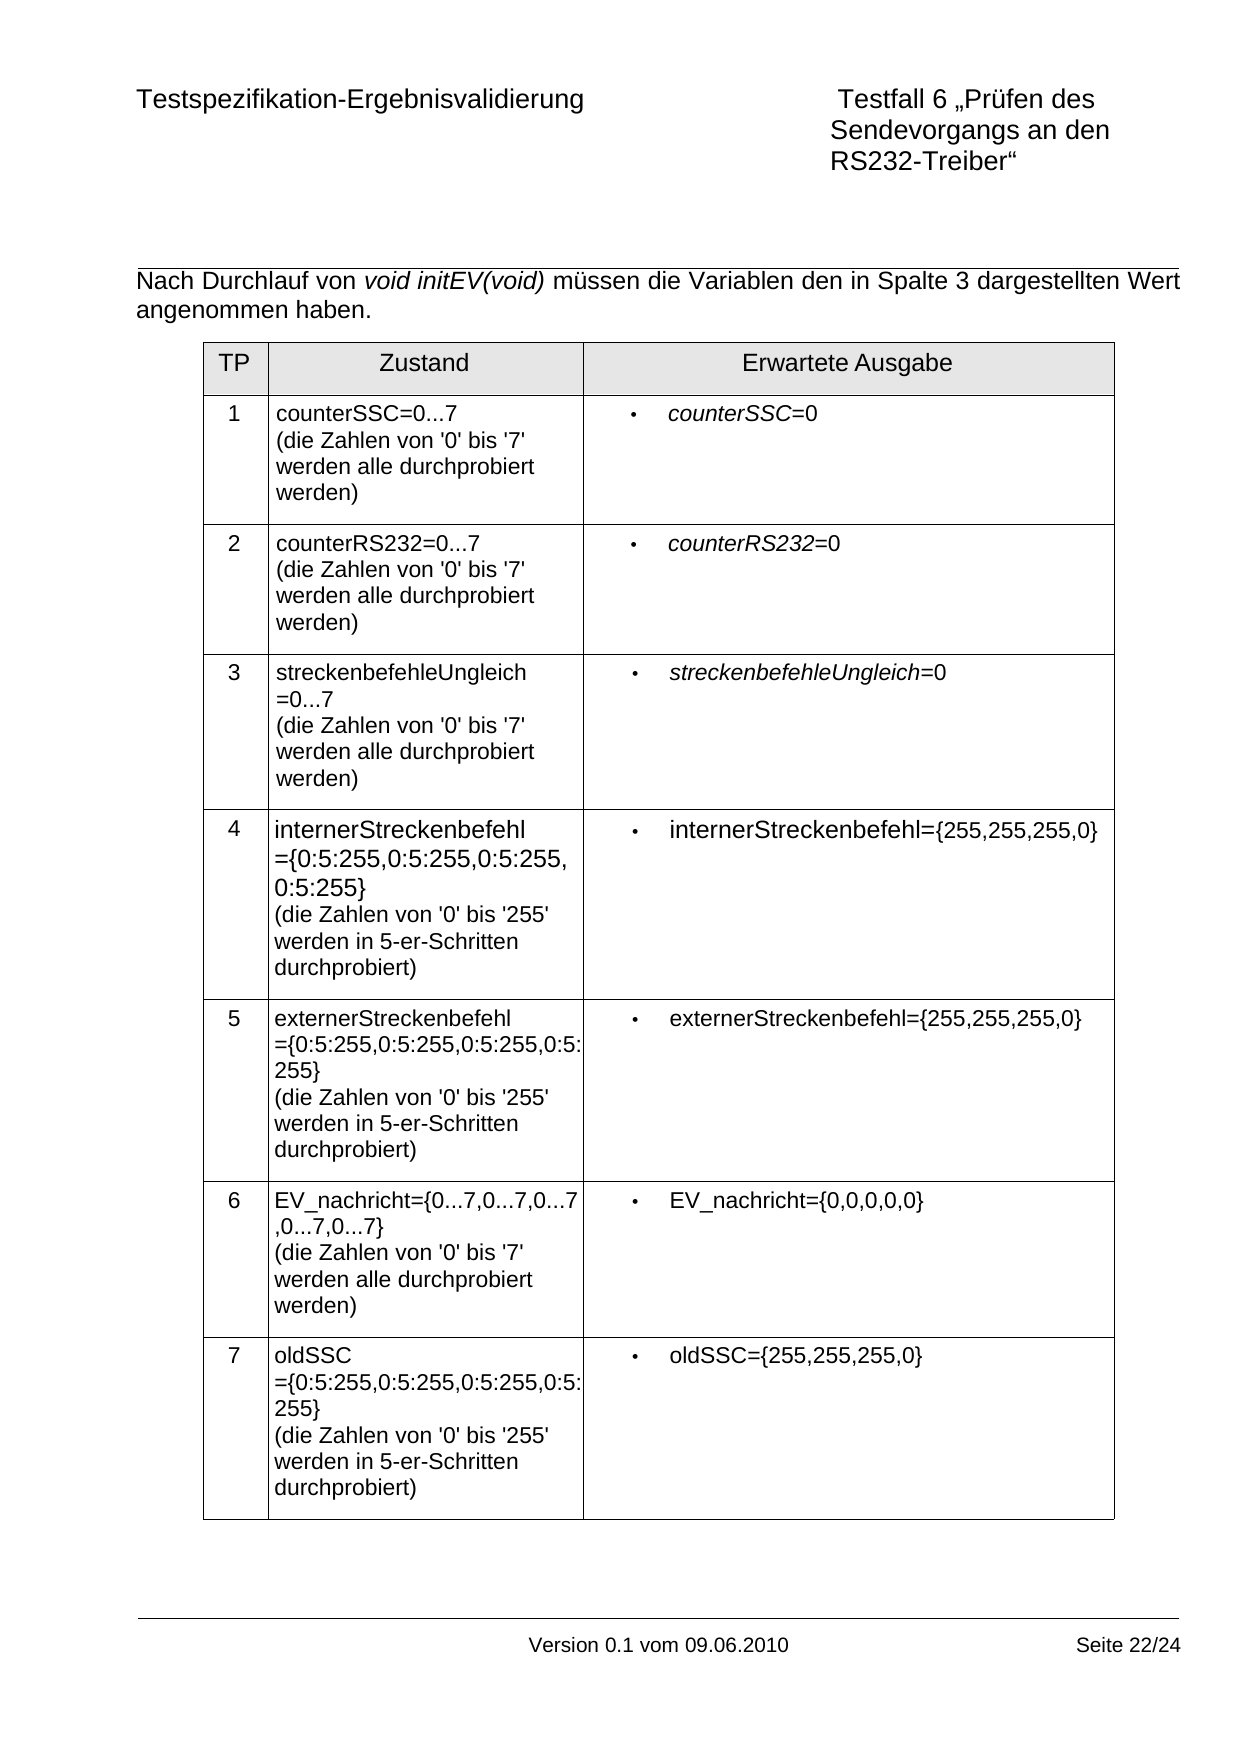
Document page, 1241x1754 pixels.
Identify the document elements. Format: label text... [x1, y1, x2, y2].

table_header TP [204, 343, 268, 394]
table_cell internerStreckenbefehl={255,255,255,0} [584, 810, 1114, 999]
table_cell streckenbefehleUngleich =0...7 (die Zahlen von '0' bis '7' werden alle durchprobiert werden) [269, 655, 583, 809]
table_cell externerStreckenbefehl ={0:5:255,0:5:255,0:5:255,0:5:255} (die Zahlen von '0' bis '255' werden in 5-er-Schritten durchprobiert) [269, 1000, 583, 1181]
text Während des Testdurchlaufs werden die in Tabelle 6 dargestellten Rückgabewerte erwartet. Die in Spalte 2 aufgelisteten Zustände werden vor der Methode void initEV(void) definiert. Nach Durchlauf von void initEV(void) müssen die Variablen den in Spalte 3 dargestellten Wert angenommen haben. [136, 289, 1181, 323]
table_cell streckenbefehleUngleich=0 [584, 655, 1114, 809]
table_cell 2 [204, 525, 268, 653]
table_header Erwartete Ausgabe [584, 343, 1114, 394]
table_cell 1 [204, 396, 268, 524]
table_cell counterRS232=0...7 (die Zahlen von '0' bis '7' werden alle durchprobiert werden) [269, 525, 583, 653]
table_cell 6 [204, 1182, 268, 1337]
table_cell oldSSC ={0:5:255,0:5:255,0:5:255,0:5:255} (die Zahlen von '0' bis '255' werden in 5-er-Schritten durchprobiert) [269, 1338, 583, 1519]
table_cell EV_nachricht={0...7,0...7,0...7,0...7,0...7} (die Zahlen von '0' bis '7' werden alle durchprobiert werden) [269, 1182, 583, 1337]
table_cell externerStreckenbefehl={255,255,255,0} [584, 1000, 1114, 1181]
table_cell 4 [204, 810, 268, 999]
table_cell oldSSC={255,255,255,0} [584, 1338, 1114, 1519]
table_cell counterSSC=0...7 (die Zahlen von '0' bis '7' werden alle durchprobiert werden) [269, 396, 583, 524]
table_cell 5 [204, 1000, 268, 1181]
table_cell EV_nachricht={0,0,0,0,0} [584, 1182, 1114, 1337]
table_cell 3 [204, 655, 268, 809]
table_header Zustand [269, 343, 583, 394]
table_cell counterSSC=0 [584, 396, 1114, 524]
table_cell counterRS232=0 [584, 525, 1114, 653]
table_cell internerStreckenbefehl ={0:5:255,0:5:255,0:5:255,0:5:255} (die Zahlen von '0' bis '255' werden in 5-er-Schritten durchprobiert) [269, 810, 583, 999]
table_cell 7 [204, 1338, 268, 1519]
